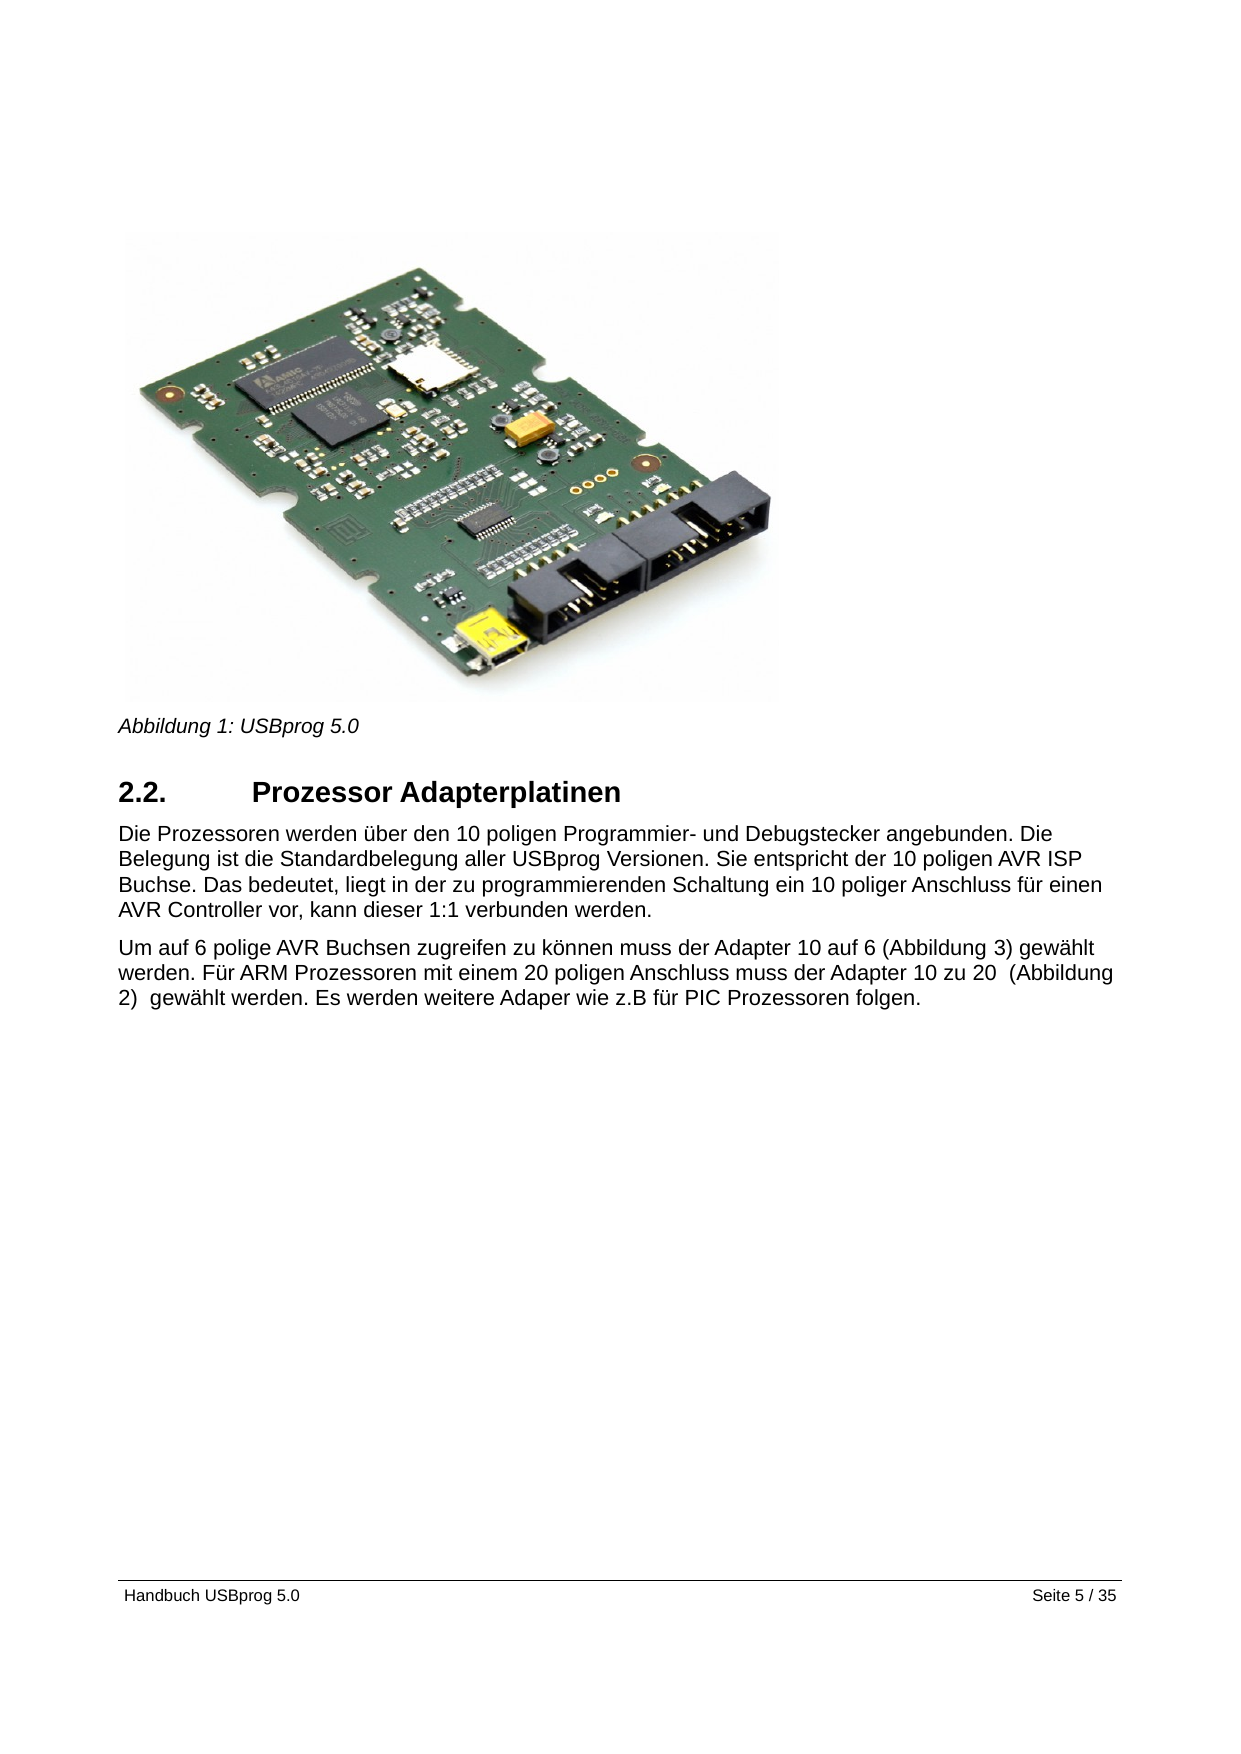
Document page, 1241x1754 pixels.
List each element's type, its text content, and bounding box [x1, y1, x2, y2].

text Abbildung 1: USBprog 5.0 [118, 232, 791, 738]
subtitle Prozessor Adapterplatinen [118, 775, 1122, 809]
text Um auf 6 polige AVR Buchsen zugreifen zu können muss der Adapter 10 auf 6 (Abbildung 3) gewählt werden. Für ARM Prozessoren mit einem 20 poligen Anschluss muss der Adapter 10 zu 20 (Abbildung 2) gewählt werden. Es werden weitere Adaper wie z.B für PIC Prozessoren folgen. [118, 934, 1122, 1010]
picture [125, 232, 779, 702]
text Die Prozessoren werden über den 10 poligen Programmier- und Debugstecker angebunden. Die Belegung ist die Standardbelegung aller USBprog Versionen. Sie entspricht der 10 poligen AVR ISP Buchse. Das bedeutet, liegt in der zu programmierenden Schaltung ein 10 poliger Anschluss für einen AVR Controller vor, kann dieser 1:1 verbunden werden. [118, 821, 1122, 922]
